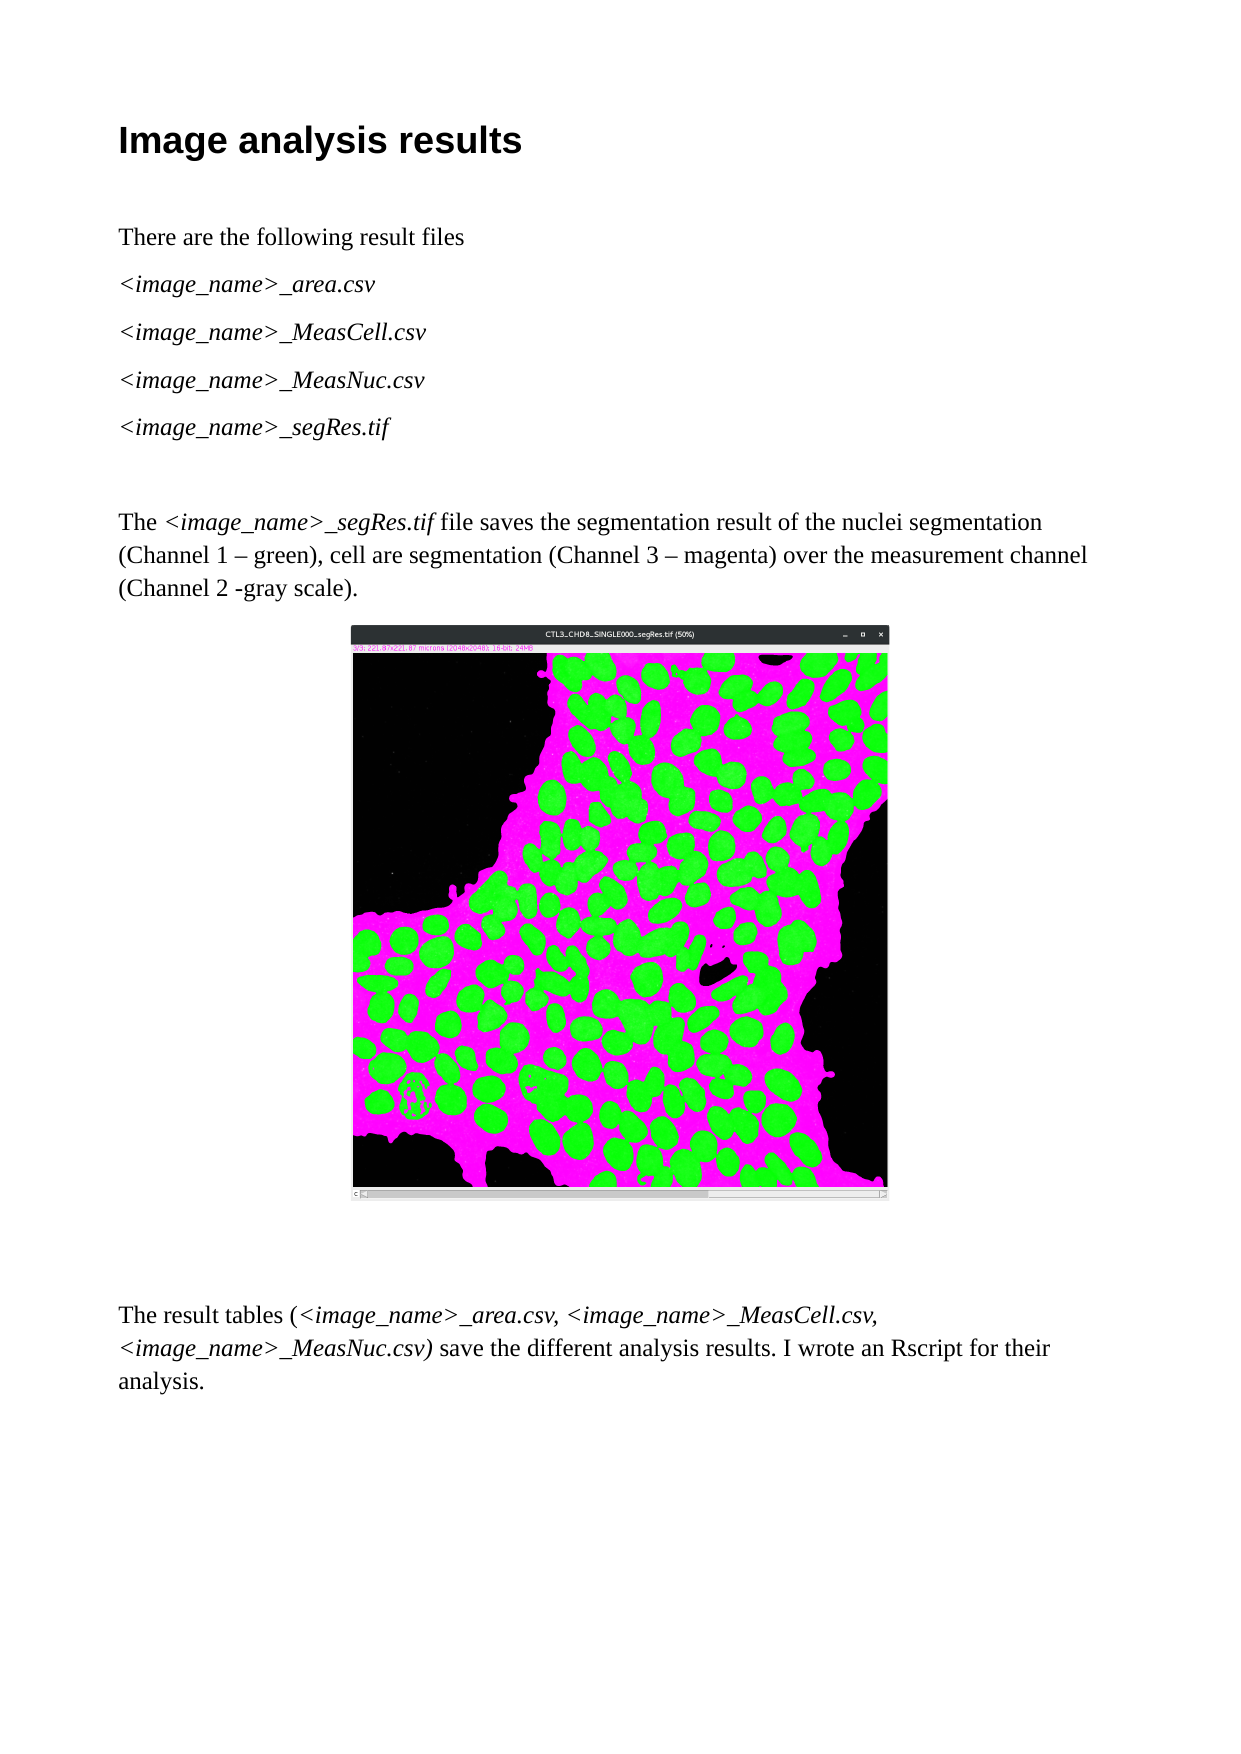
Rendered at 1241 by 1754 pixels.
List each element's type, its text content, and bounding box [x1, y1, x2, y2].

subtitle Image analysis results [118, 118, 1122, 162]
text <image_name>_segRes.tif [118, 412, 1122, 441]
text <image_name>_area.csv [118, 269, 1122, 298]
text <image_name>_MeasCell.csv [118, 317, 1122, 346]
text The <image_name>_segRes.tif file saves the segmentation result of the nuclei segmentation (Channel 1 – green), cell are segmentation (Channel 3 – magenta) over the measurement channel (Channel 2 -gray scale). [118, 507, 1122, 602]
text <image_name>_MeasNuc.csv [118, 365, 1122, 393]
text There are the following result files [118, 222, 1122, 251]
picture [350, 625, 890, 1201]
text The result tables (<image_name>_area.csv, <image_name>_MeasCell.csv, <image_name>_MeasNuc.csv) save the different analysis results. I wrote an Rscript for their analysis. [118, 1300, 1122, 1395]
